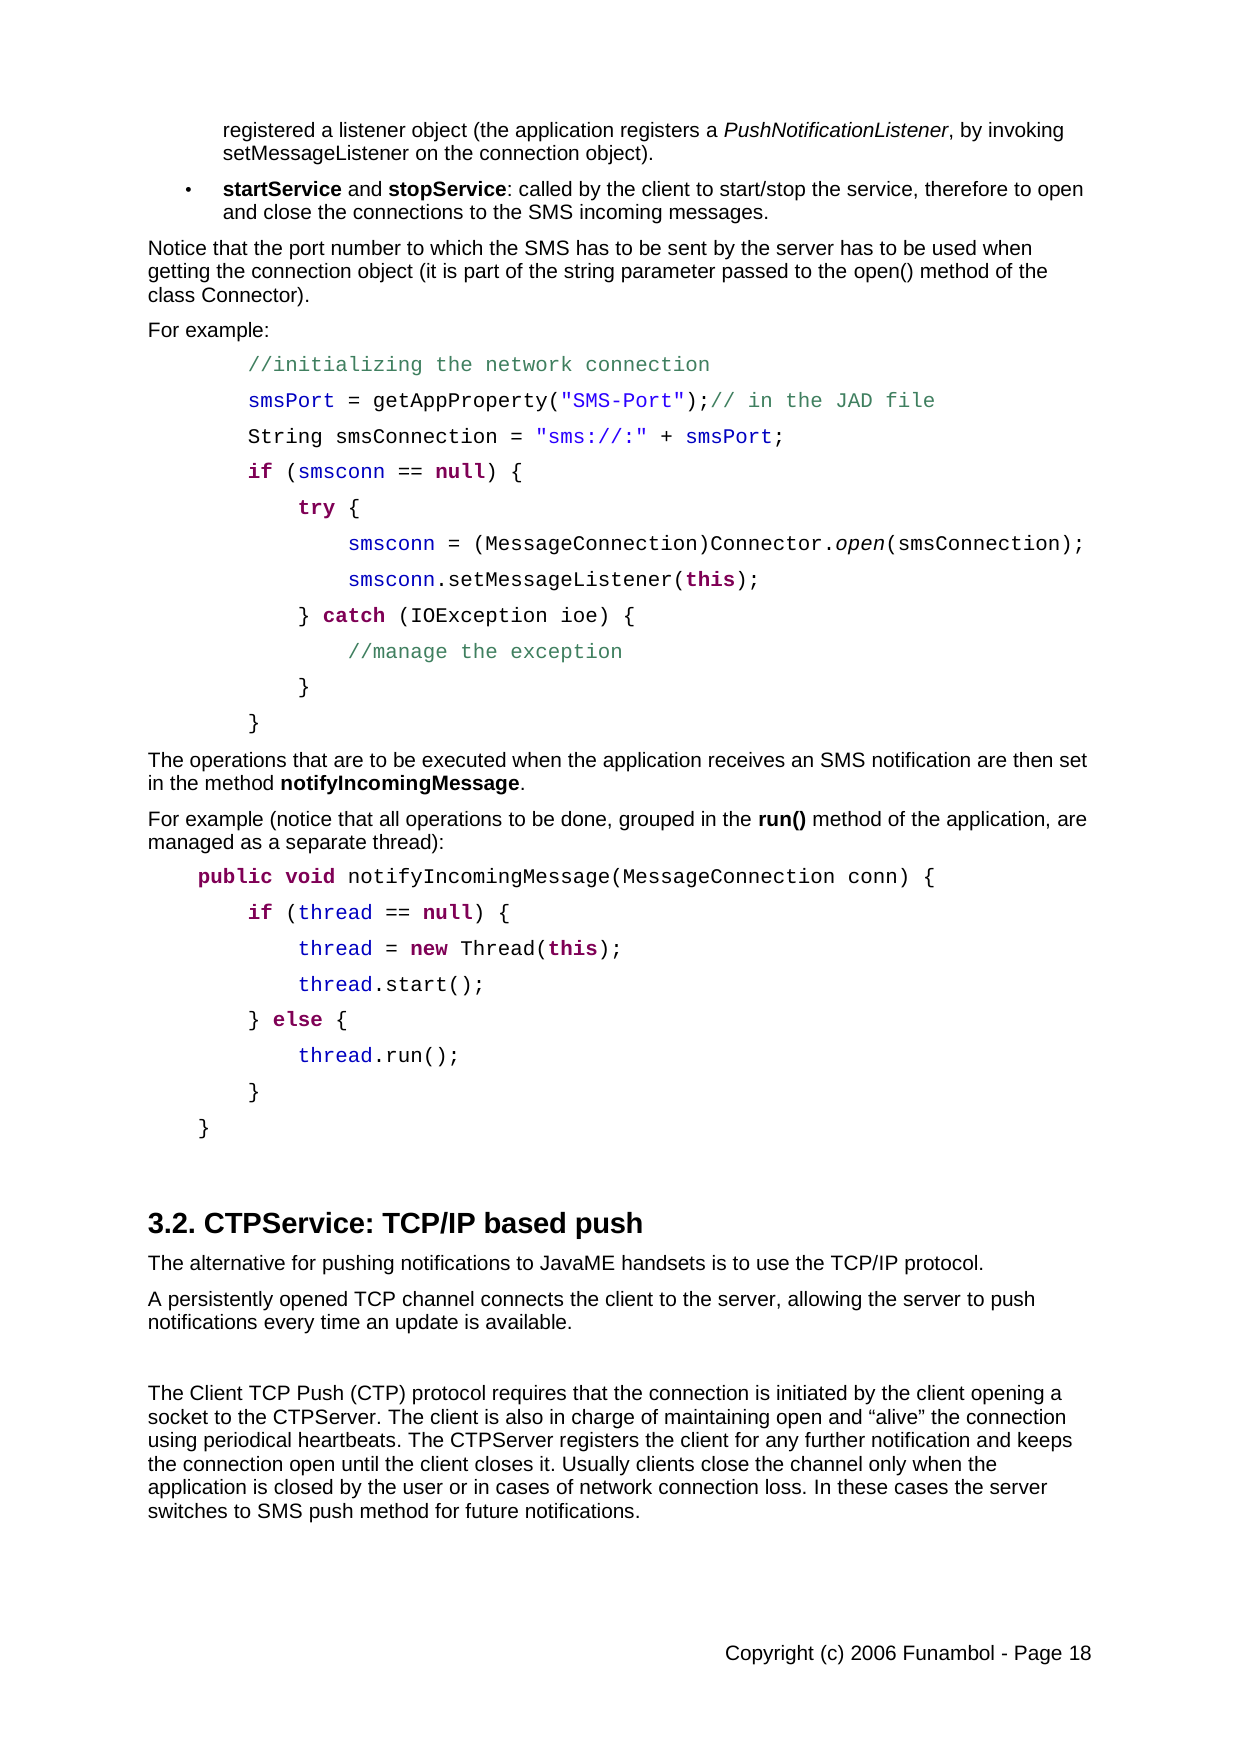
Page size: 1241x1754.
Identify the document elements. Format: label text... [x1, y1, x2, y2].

text String smsConnection = "sms://:" + smsPort; [148, 426, 1093, 449]
text For example: [148, 318, 1093, 342]
text try { [148, 497, 1093, 521]
text } [148, 1081, 1093, 1105]
text } catch (IOException ioe) { [148, 605, 1093, 629]
text } [148, 676, 1093, 700]
text smsconn = (MessageConnection)Connector.open(smsConnection); [148, 533, 1093, 557]
text } else { [148, 1009, 1093, 1033]
text The alternative for pushing notifications to JavaME handsets is to use the TCP/IP protocol. [148, 1252, 1093, 1275]
text thread = new Thread(this); [148, 938, 1093, 962]
text The operations that are to be executed when the application receives an SMS notification are then set in the method notifyIncomingMessage. [148, 748, 1093, 795]
text thread.run(); [148, 1045, 1093, 1069]
subtitle CTPService: TCP/IP based push [148, 1207, 1093, 1240]
text For example (notice that all operations to be done, grouped in the run() method of the application, are managed as a separate thread): [148, 807, 1093, 854]
text smsconn.setMessageListener(this); [148, 569, 1093, 593]
text public void notifyIncomingMessage(MessageConnection conn) { [148, 866, 1093, 890]
list registered a listener object (the application registers a PushNotificationListener, by invoking setMessageListener on the connection object). [185, 118, 1093, 165]
text //initializing the network connection [148, 354, 1093, 378]
text thread.start(); [148, 973, 1093, 997]
text Notice that the port number to which the SMS has to be sent by the server has to be used when getting the connection object (it is part of the string parameter passed to the open() method of the class Connector). [148, 236, 1093, 307]
text } [148, 712, 1093, 736]
text //manage the exception [148, 641, 1093, 664]
list startService and stopService: called by the client to start/stop the service, therefore to open and close the connections to the SMS incoming messages. [185, 177, 1093, 224]
text if (thread == null) { [148, 902, 1093, 926]
text smsPort = getAppProperty("SMS-Port");// in the JAD file [148, 390, 1093, 414]
text if (smsconn == null) { [148, 461, 1093, 485]
text } [148, 1117, 1093, 1141]
text The Client TCP Push (CTP) protocol requires that the connection is initiated by the client opening a socket to the CTPServer. The client is also in charge of maintaining open and “alive” the connection using periodical heartbeats. The CTPServer registers the client for any further notification and keeps the connection open until the client closes it. Usually clients close the channel only when the application is closed by the user or in cases of network connection loss. In these cases the server switches to SMS push method for future notifications. [148, 1382, 1093, 1523]
text A persistently opened TCP channel connects the client to the server, allowing the server to push notifications every time an update is available. [148, 1287, 1093, 1334]
